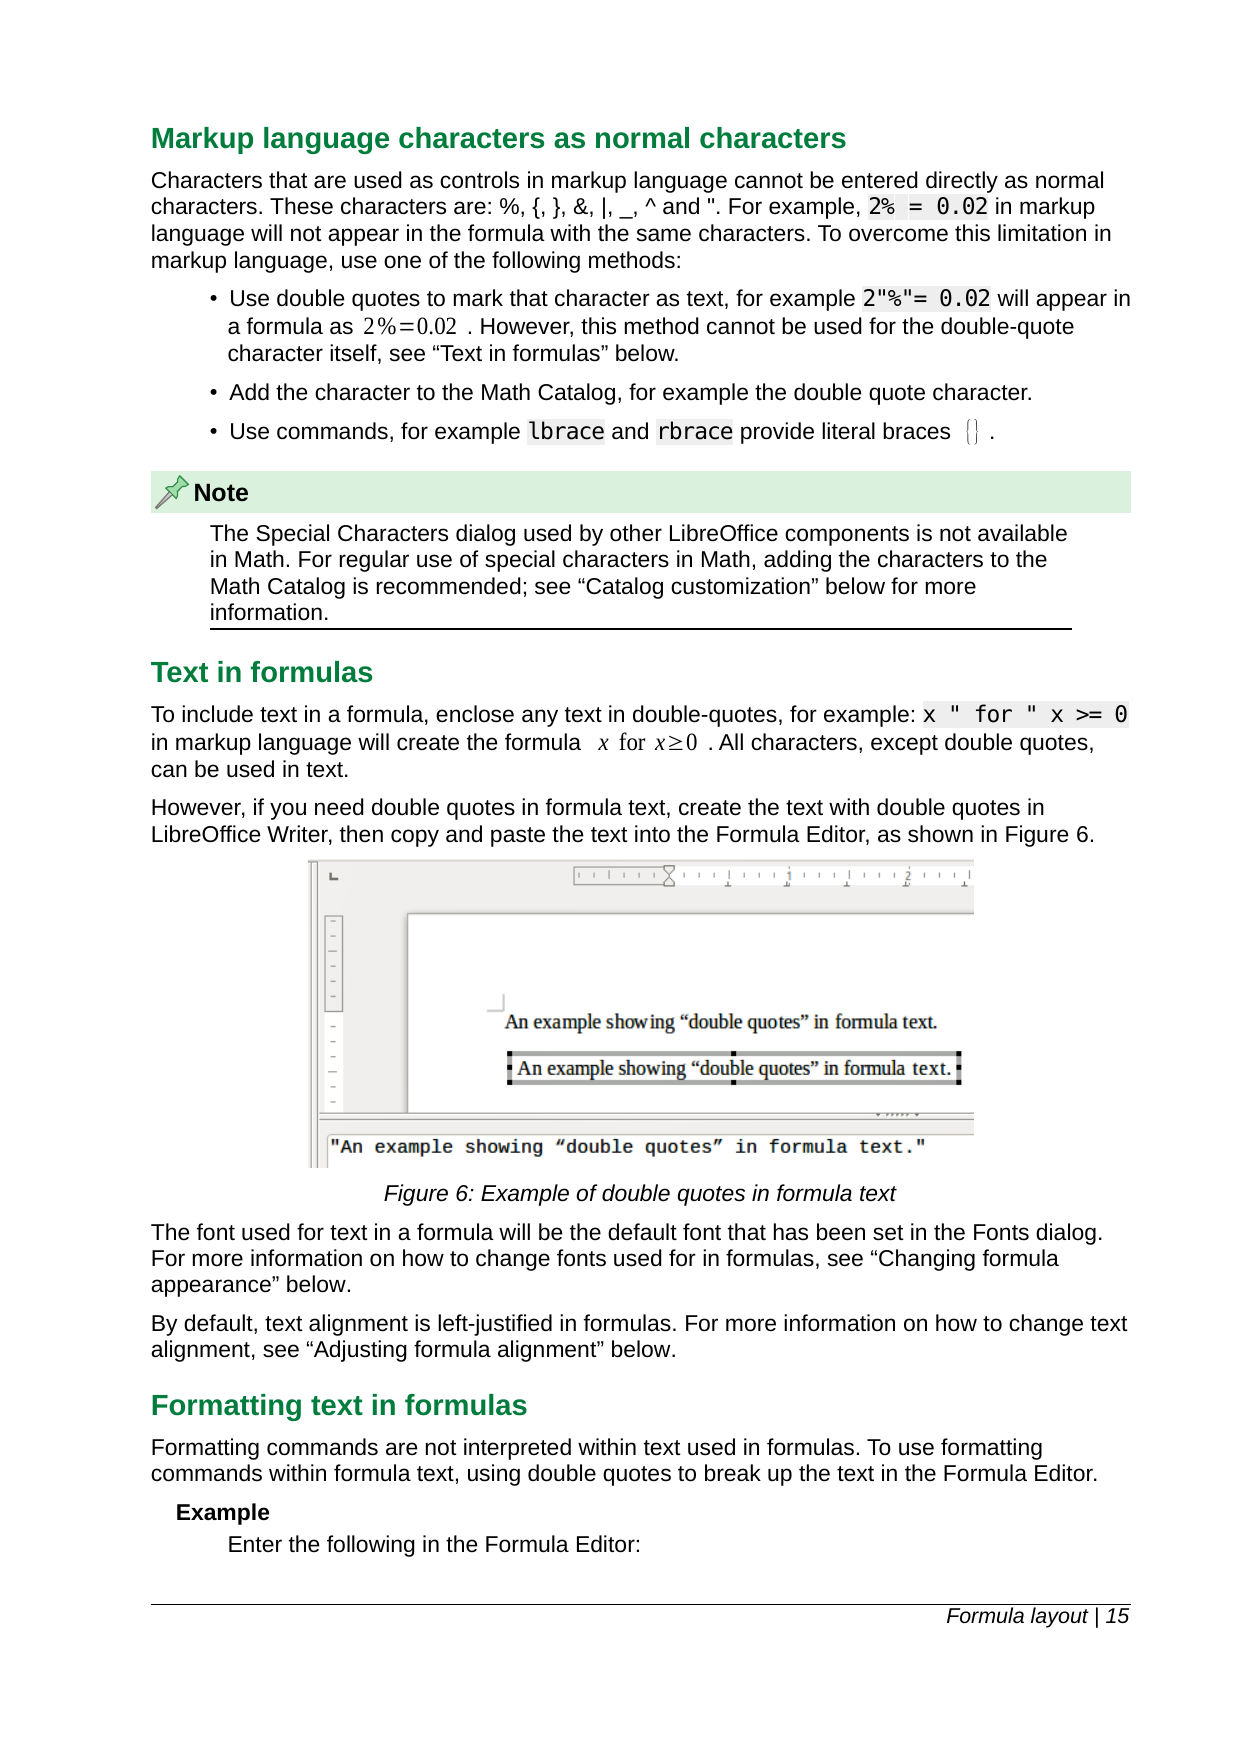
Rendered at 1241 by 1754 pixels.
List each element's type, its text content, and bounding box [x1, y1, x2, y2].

text However, if you need double quotes in formula text, create the text with double quotes in LibreOffice Writer, then copy and paste the text into the Formula Editor, as shown in Figure 6. [151, 794, 1131, 847]
text Example [176, 1499, 1131, 1525]
list Characters that are used as controls in markup language cannot be entered directly as normal characters. These characters are: %, {, }, &, |, _, ^ and ". For example, 2% = 0.02 in markup language will not appear in the formula with the same characters. To overcome this limitation in markup language, use one of the following methods: [151, 167, 1131, 273]
subtitle Formatting text in formulas [151, 1387, 1131, 1421]
subtitle Text in formulas [151, 655, 1131, 689]
text To include text in a formula, enclose any text in double-quotes, for example: x " for " x >= 0 in markup language will create the formula . All characters, except double quotes, can be used in text. [151, 701, 1131, 782]
list Add the character to the Math Catalog, for example the double quote character. [209, 379, 1131, 405]
list Use commands, for example lbrace and rbrace provide literal braces . [209, 418, 1131, 446]
list Formatting commands are not interpreted within text used in formulas. To use formatting commands within formula text, using double quotes to break up the text in the Formula Editor. [151, 1433, 1131, 1486]
text The Special Characters dialog used by other LibreOffice components is not available in Math. For regular use of special characters in Math, adding the characters to the Math Catalog is recommended; see “Catalog customization” below for more information. [209, 520, 1072, 630]
text By default, text alignment is left-justified in formulas. For more information on how to change text alignment, see “Adjusting formula alignment” below. [151, 1310, 1131, 1363]
subtitle Note [193, 471, 1131, 513]
text Figure 6: Example of double quotes in formula text [308, 1180, 974, 1206]
subtitle Markup language characters as normal characters [151, 121, 1131, 154]
text The font used for text in a formula will be the default font that has been set in the Fonts dialog. For more information on how to change fonts used for in formulas, see “Changing formula appearance” below. [151, 1218, 1131, 1297]
list Use double quotes to mark that character as text, for example 2"%"= 0.02 will appear in a formula as. However, this method cannot be used for the double-quote character itself, see “Text in formulas” below. [209, 285, 1131, 366]
picture [307, 859, 974, 1168]
text Enter the following in the Formula Editor: [227, 1531, 1131, 1558]
